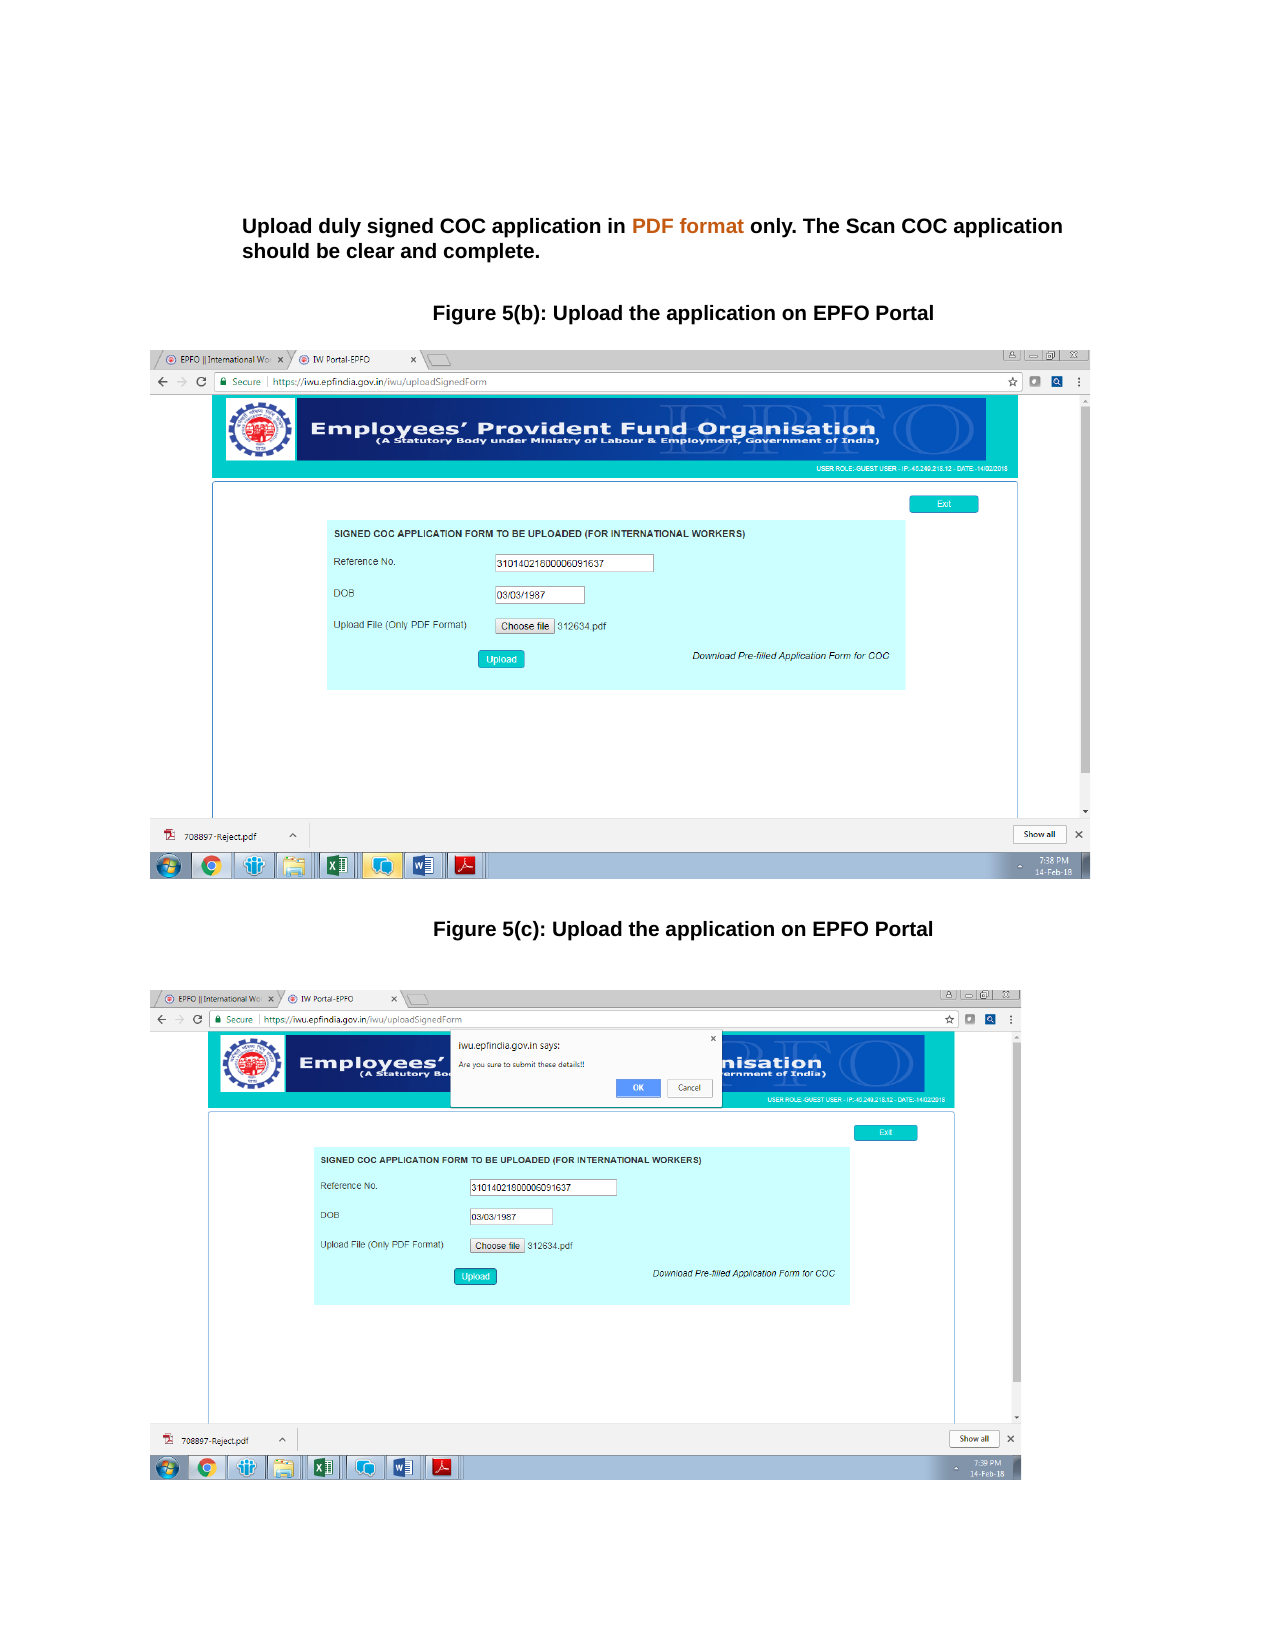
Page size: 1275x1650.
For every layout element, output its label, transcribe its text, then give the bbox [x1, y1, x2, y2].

subtitle Upload duly signed COC application in PDF format only. The Scan COC application should be clear and complete. [242, 212, 1125, 262]
picture [150, 350, 1091, 879]
subtitle Figure 5(c): Upload the application on EPFO Portal [242, 916, 1125, 941]
subtitle Figure 5(b): Upload the application on EPFO Portal [242, 300, 1125, 325]
picture [150, 990, 1022, 1480]
